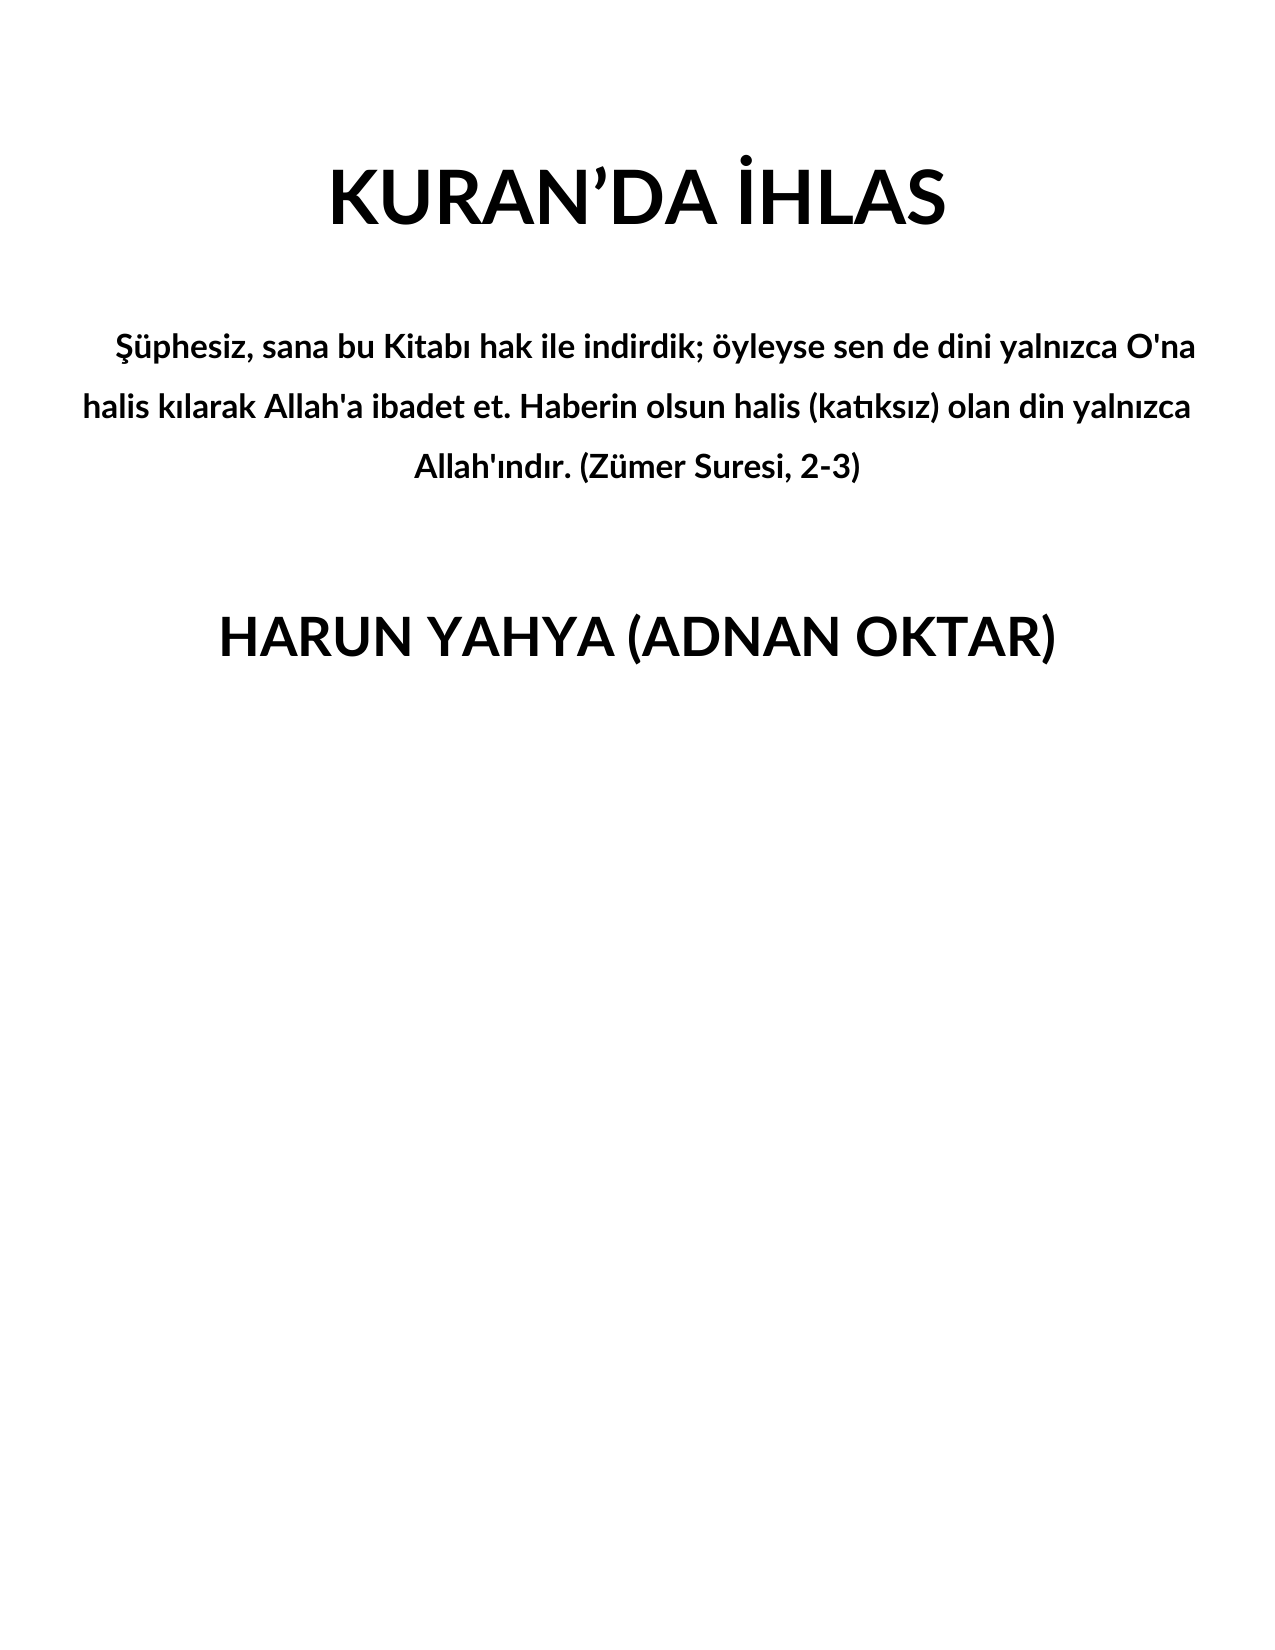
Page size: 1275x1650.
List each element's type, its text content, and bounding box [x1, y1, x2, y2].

text HARUN YAHYA (ADNAN OKTAR) [75, 603, 1200, 668]
subtitle KURAN’DA İHLAS [75, 150, 1200, 240]
text Şüphesiz, sana bu Kitabı hak ile indirdik; öyleyse sen de dini yalnızca O'na halis kılarak Allah'a ibadet et. Haberin olsun halis (katıksız) olan din yalnızca Allah'ındır. (Zümer Suresi, 2-3) [75, 325, 1200, 485]
